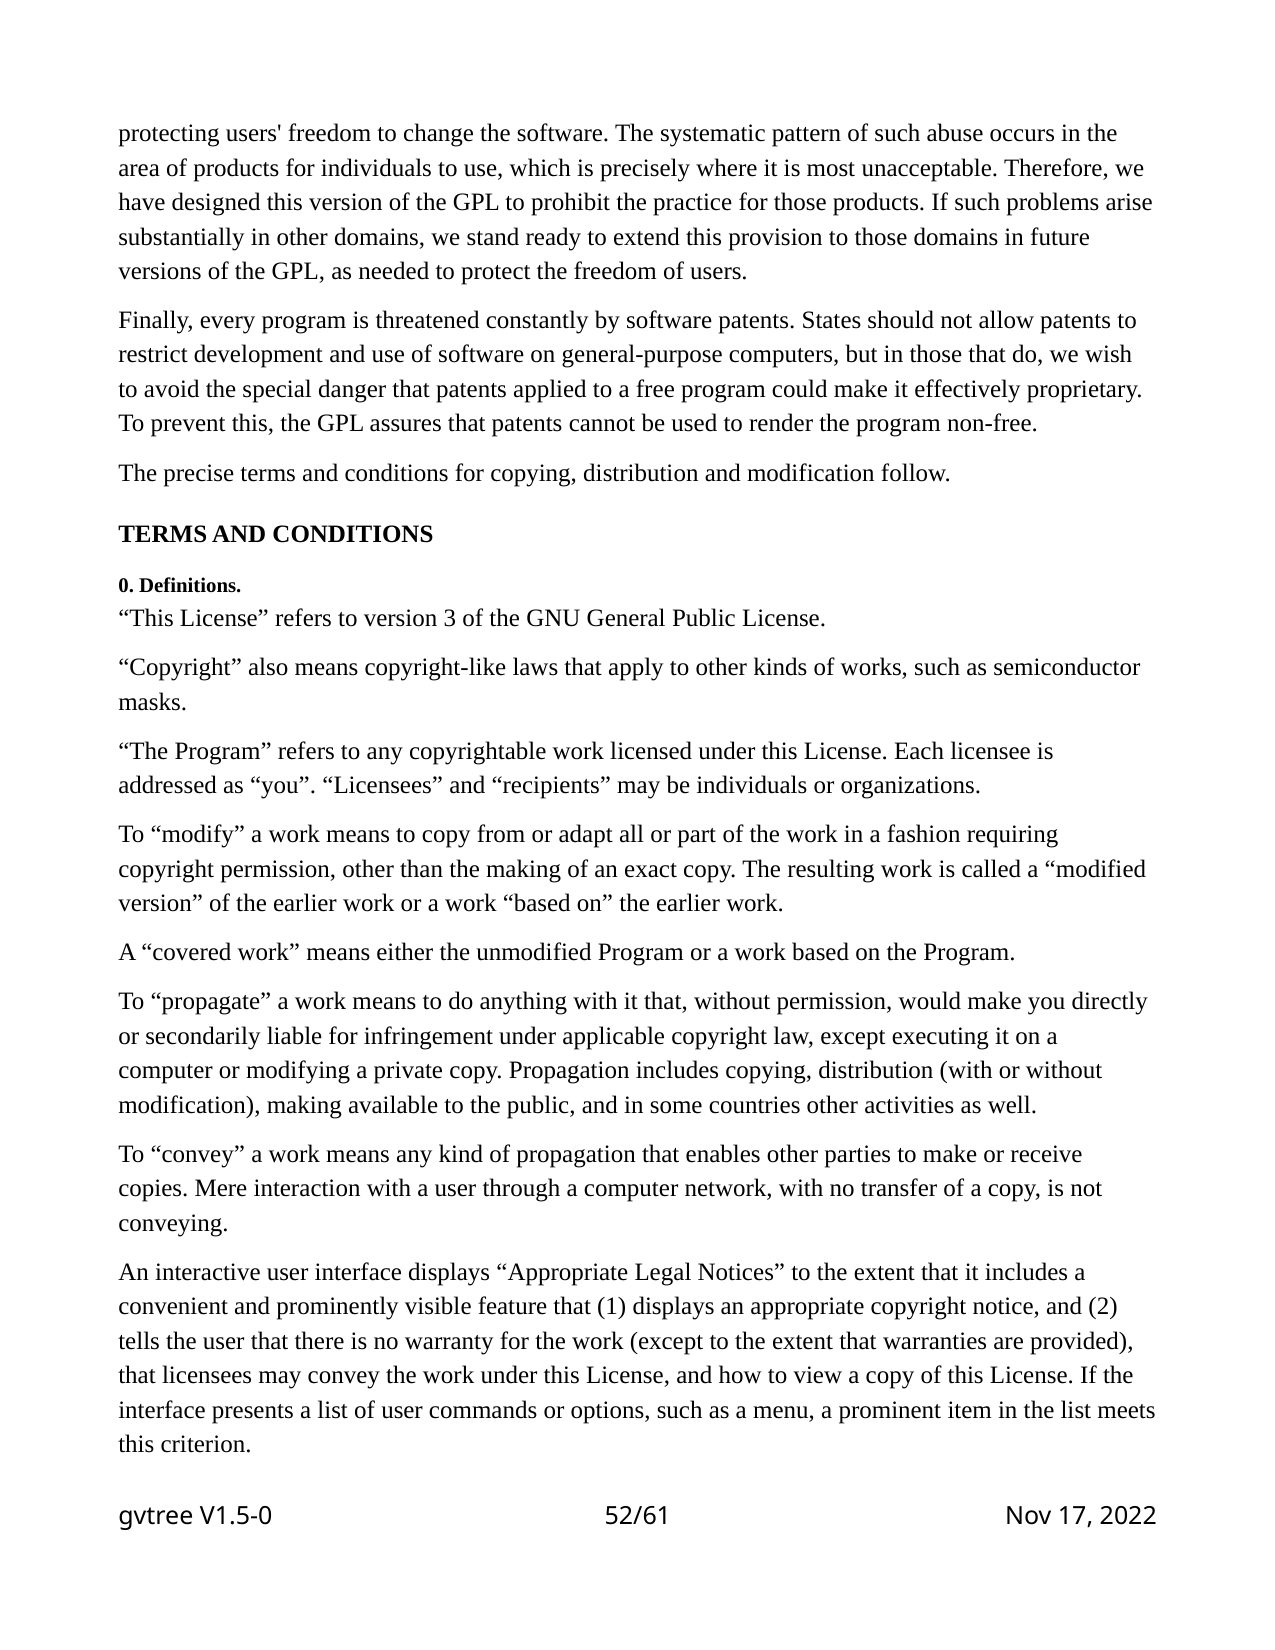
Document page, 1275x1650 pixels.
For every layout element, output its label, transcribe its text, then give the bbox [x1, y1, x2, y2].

text To “propagate” a work means to do anything with it that, without permission, would make you directly or secondarily liable for infringement under applicable copyright law, except executing it on a computer or modifying a private copy. Propagation includes copying, distribution (with or without modification), making available to the public, and in some countries other activities as well. [118, 986, 1157, 1119]
text “Copyright” also means copyright-like laws that apply to other kinds of works, such as semiconductor masks. [118, 652, 1157, 716]
text protecting users' freedom to change the software. The systematic pattern of such abuse occurs in the area of products for individuals to use, which is precisely where it is most unacceptable. Therefore, we have designed this version of the GPL to prohibit the practice for those products. If such problems arise substantially in other domains, we stand ready to extend this provision to those domains in future versions of the GPL, as needed to protect the freedom of users. [118, 118, 1157, 285]
text A “covered work” means either the unmodified Program or a work based on the Program. [118, 937, 1157, 966]
text Finally, every program is threatened constantly by software patents. States should not allow patents to restrict development and use of software on general-purpose computers, but in those that do, we wish to avoid the special danger that patents applied to a free program could make it effectively proprietary. To prevent this, the GPL assures that patents cannot be used to render the program non-free. [118, 305, 1157, 437]
text To “convey” a work means any kind of propagation that enables other parties to make or receive copies. Mere interaction with a user through a computer network, with no transfer of a copy, is not conveying. [118, 1139, 1157, 1237]
text “The Program” refers to any copyrightable work licensed under this License. Each licensee is addressed as “you”. “Licensees” and “recipients” may be individuals or organizations. [118, 736, 1157, 799]
subtitle 0. Definitions. [118, 573, 1157, 597]
text To “modify” a work means to copy from or adapt all or part of the work in a fashion requiring copyright permission, other than the making of an exact copy. The resulting work is called a “modified version” of the earlier work or a work “based on” the earlier work. [118, 819, 1157, 917]
text An interactive user interface displays “Appropriate Legal Notices” to the extent that it includes a convenient and prominently visible feature that (1) displays an appropriate copyright notice, and (2) tells the user that there is no warranty for the work (except to the extent that warranties are provided), that licensees may convey the work under this License, and how to view a copy of this License. If the interface presents a list of user commands or options, such as a menu, a prominent item in the list meets this criterion. [118, 1257, 1157, 1458]
text The precise terms and conditions for copying, distribution and modification follow. [118, 458, 1157, 486]
subtitle TERMS AND CONDITIONS [118, 519, 1157, 548]
text “This License” refers to version 3 of the GNU General Public License. [118, 603, 1157, 632]
